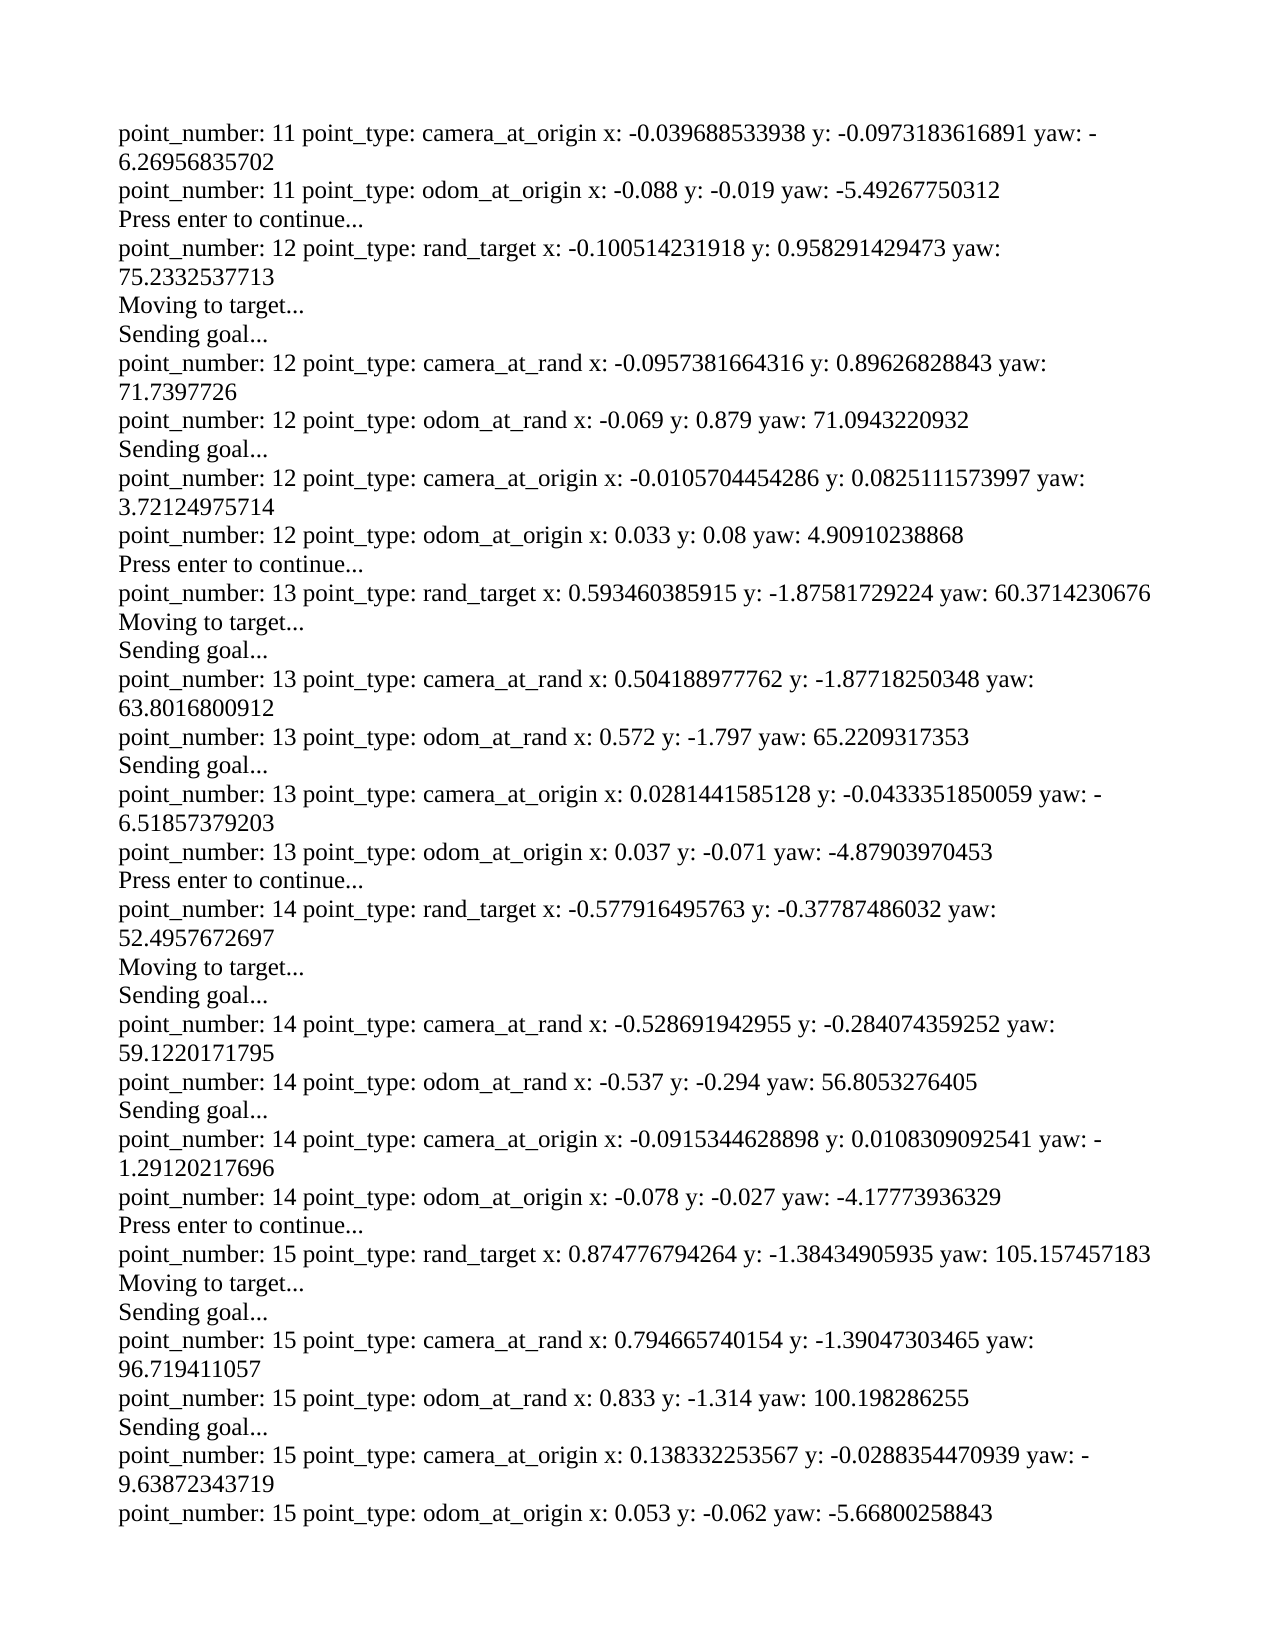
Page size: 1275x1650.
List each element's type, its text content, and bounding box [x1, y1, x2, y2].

text Moving to target... [118, 952, 1157, 981]
text Press enter to continue... [118, 549, 1157, 578]
text point_number: 14 point_type: odom_at_rand x: -0.537 y: -0.294 yaw: 56.8053276405 [118, 1067, 1157, 1096]
text point_number: 13 point_type: odom_at_rand x: 0.572 y: -1.797 yaw: 65.2209317353 [118, 722, 1157, 751]
text point_number: 15 point_type: odom_at_origin x: 0.053 y: -0.062 yaw: -5.66800258843 [118, 1498, 1157, 1527]
text point_number: 15 point_type: rand_target x: 0.874776794264 y: -1.38434905935 yaw: 105.157457183 [118, 1239, 1157, 1268]
text point_number: 12 point_type: camera_at_origin x: -0.0105704454286 y: 0.0825111573997 yaw: 3.72124975714 [118, 463, 1157, 521]
text Moving to target... [118, 1268, 1157, 1297]
text Sending goal... [118, 1412, 1157, 1441]
text Sending goal... [118, 319, 1157, 348]
text Sending goal... [118, 434, 1157, 463]
text Moving to target... [118, 291, 1157, 319]
text point_number: 13 point_type: odom_at_origin x: 0.037 y: -0.071 yaw: -4.87903970453 [118, 837, 1157, 866]
text point_number: 14 point_type: odom_at_origin x: -0.078 y: -0.027 yaw: -4.17773936329 [118, 1182, 1157, 1211]
text point_number: 13 point_type: camera_at_rand x: 0.504188977762 y: -1.87718250348 yaw: 63.8016800912 [118, 664, 1157, 722]
text point_number: 14 point_type: camera_at_rand x: -0.528691942955 y: -0.284074359252 yaw: 59.1220171795 [118, 1009, 1157, 1067]
text Sending goal... [118, 751, 1157, 779]
text point_number: 12 point_type: odom_at_rand x: -0.069 y: 0.879 yaw: 71.0943220932 [118, 406, 1157, 434]
text point_number: 12 point_type: camera_at_rand x: -0.0957381664316 y: 0.89626828843 yaw: 71.7397726 [118, 348, 1157, 406]
text point_number: 15 point_type: camera_at_rand x: 0.794665740154 y: -1.39047303465 yaw: 96.719411057 [118, 1326, 1157, 1383]
text point_number: 15 point_type: odom_at_rand x: 0.833 y: -1.314 yaw: 100.198286255 [118, 1383, 1157, 1412]
text Sending goal... [118, 1297, 1157, 1326]
text Sending goal... [118, 1096, 1157, 1124]
text Press enter to continue... [118, 866, 1157, 894]
text point_number: 11 point_type: camera_at_origin x: -0.039688533938 y: -0.0973183616891 yaw: -6.26956835702 [118, 118, 1157, 176]
text Moving to target... [118, 607, 1157, 636]
text Press enter to continue... [118, 204, 1157, 233]
text point_number: 12 point_type: rand_target x: -0.100514231918 y: 0.958291429473 yaw: 75.2332537713 [118, 233, 1157, 291]
text Press enter to continue... [118, 1211, 1157, 1239]
text Sending goal... [118, 636, 1157, 664]
text point_number: 15 point_type: camera_at_origin x: 0.138332253567 y: -0.0288354470939 yaw: -9.63872343719 [118, 1441, 1157, 1498]
text point_number: 13 point_type: rand_target x: 0.593460385915 y: -1.87581729224 yaw: 60.3714230676 [118, 578, 1157, 607]
text point_number: 11 point_type: odom_at_origin x: -0.088 y: -0.019 yaw: -5.49267750312 [118, 176, 1157, 204]
text point_number: 12 point_type: odom_at_origin x: 0.033 y: 0.08 yaw: 4.90910238868 [118, 521, 1157, 549]
text point_number: 14 point_type: camera_at_origin x: -0.0915344628898 y: 0.0108309092541 yaw: -1.29120217696 [118, 1124, 1157, 1182]
text Sending goal... [118, 981, 1157, 1009]
text point_number: 13 point_type: camera_at_origin x: 0.0281441585128 y: -0.0433351850059 yaw: -6.51857379203 [118, 779, 1157, 837]
text point_number: 14 point_type: rand_target x: -0.577916495763 y: -0.37787486032 yaw: 52.4957672697 [118, 894, 1157, 952]
